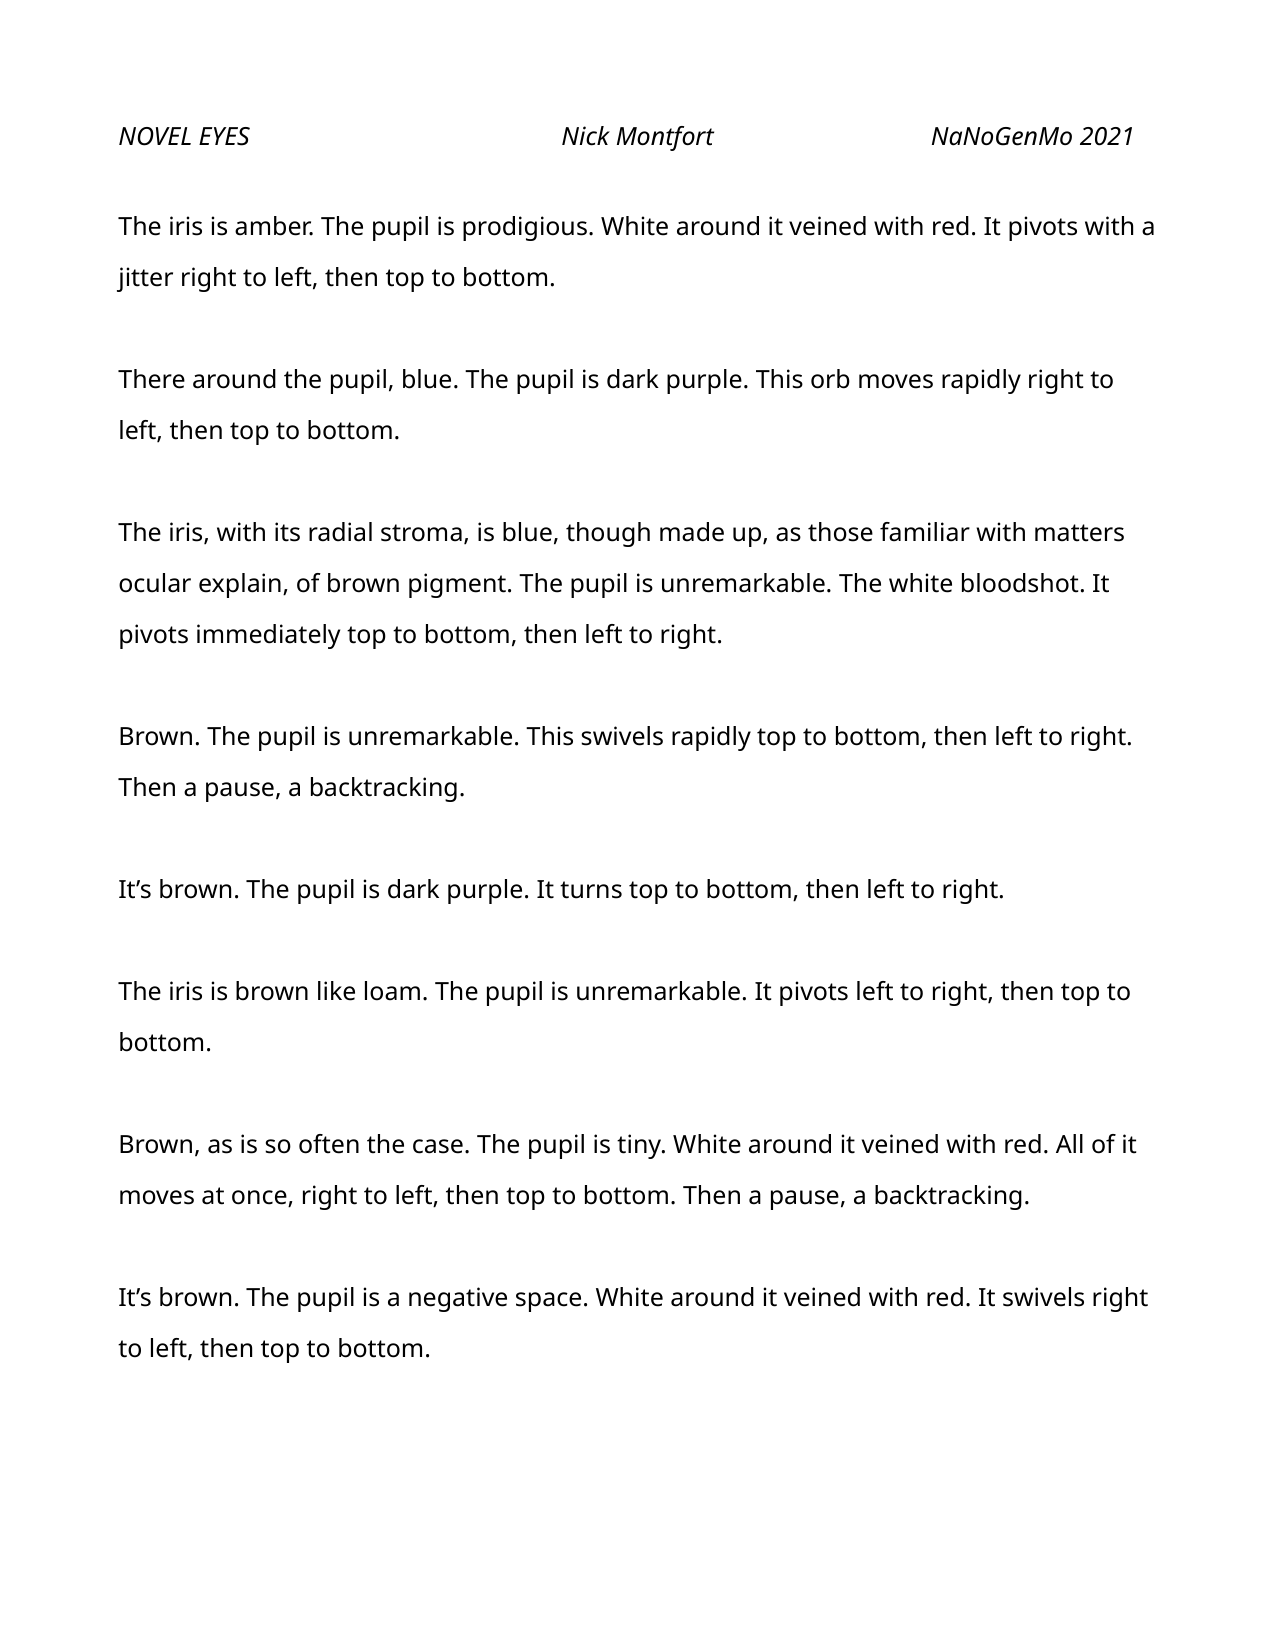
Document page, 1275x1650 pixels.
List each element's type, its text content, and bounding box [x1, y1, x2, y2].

text The iris is amber. The pupil is prodigious. White around it veined with red. It pivots with a jitter right to left, then top to bottom. [118, 208, 1157, 293]
text The iris is brown like loam. The pupil is unremarkable. It pivots left to right, then top to bottom. [118, 974, 1157, 1059]
text It’s brown. The pupil is a negative space. White around it veined with red. It swivels right to left, then top to bottom. [118, 1280, 1157, 1365]
text There around the pupil, blue. The pupil is dark purple. This orb moves rapidly right to left, then top to bottom. [118, 361, 1157, 446]
text Brown. The pupil is unremarkable. This swivels rapidly top to bottom, then left to right. Then a pause, a backtracking. [118, 718, 1157, 804]
text Brown, as is so often the case. The pupil is tiny. White around it veined with red. All of it moves at once, right to left, then top to bottom. Then a pause, a backtracking. [118, 1127, 1157, 1212]
text It’s brown. The pupil is dark purple. It turns top to bottom, then left to right. [118, 872, 1157, 906]
text The iris, with its radial stroma, is blue, though made up, as those familiar with matters ocular explain, of brown pigment. The pupil is unremarkable. The white bloodshot. It pivots immediately top to bottom, then left to right. [118, 514, 1157, 651]
